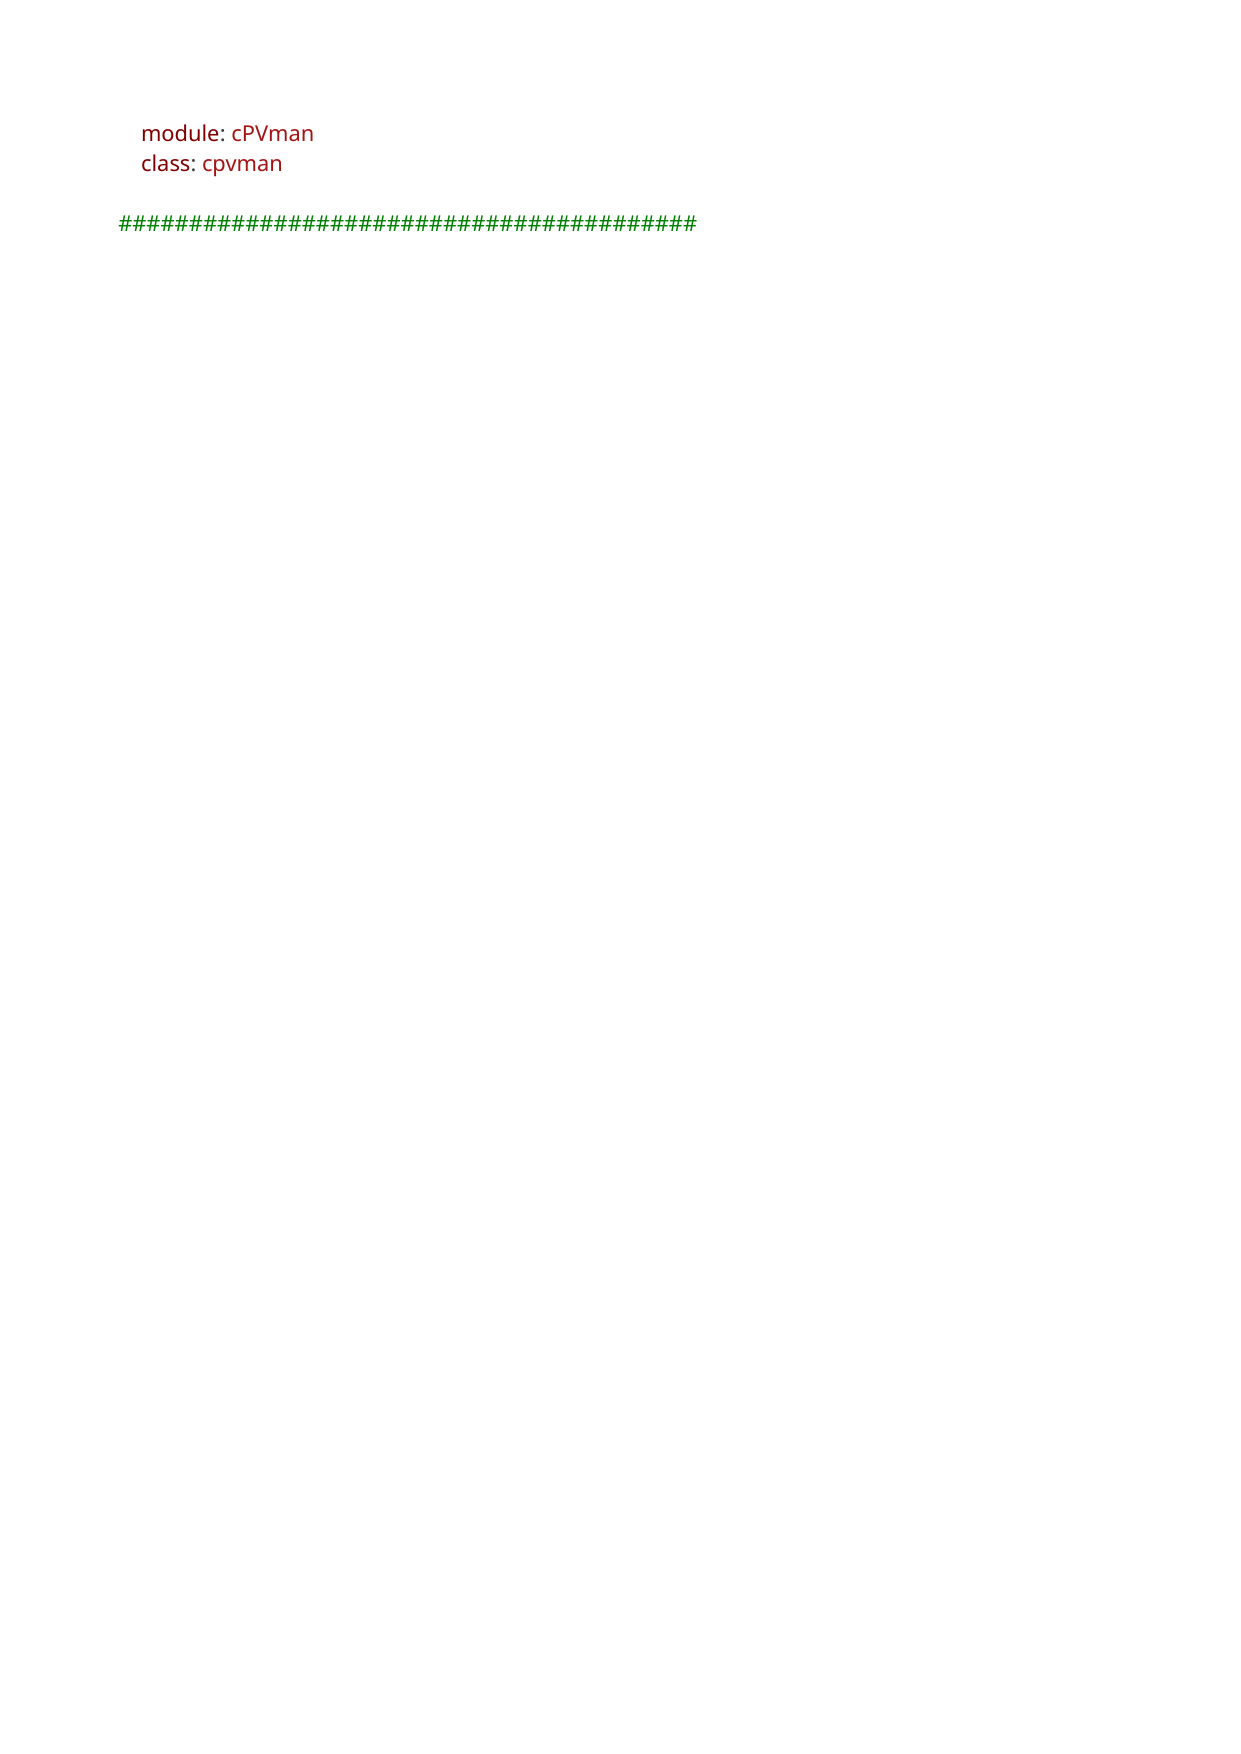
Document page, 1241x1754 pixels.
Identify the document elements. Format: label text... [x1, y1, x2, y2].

text ######################################### [118, 207, 1122, 237]
text module: cPVman [118, 118, 1122, 148]
text class: cpvman [118, 148, 1122, 178]
